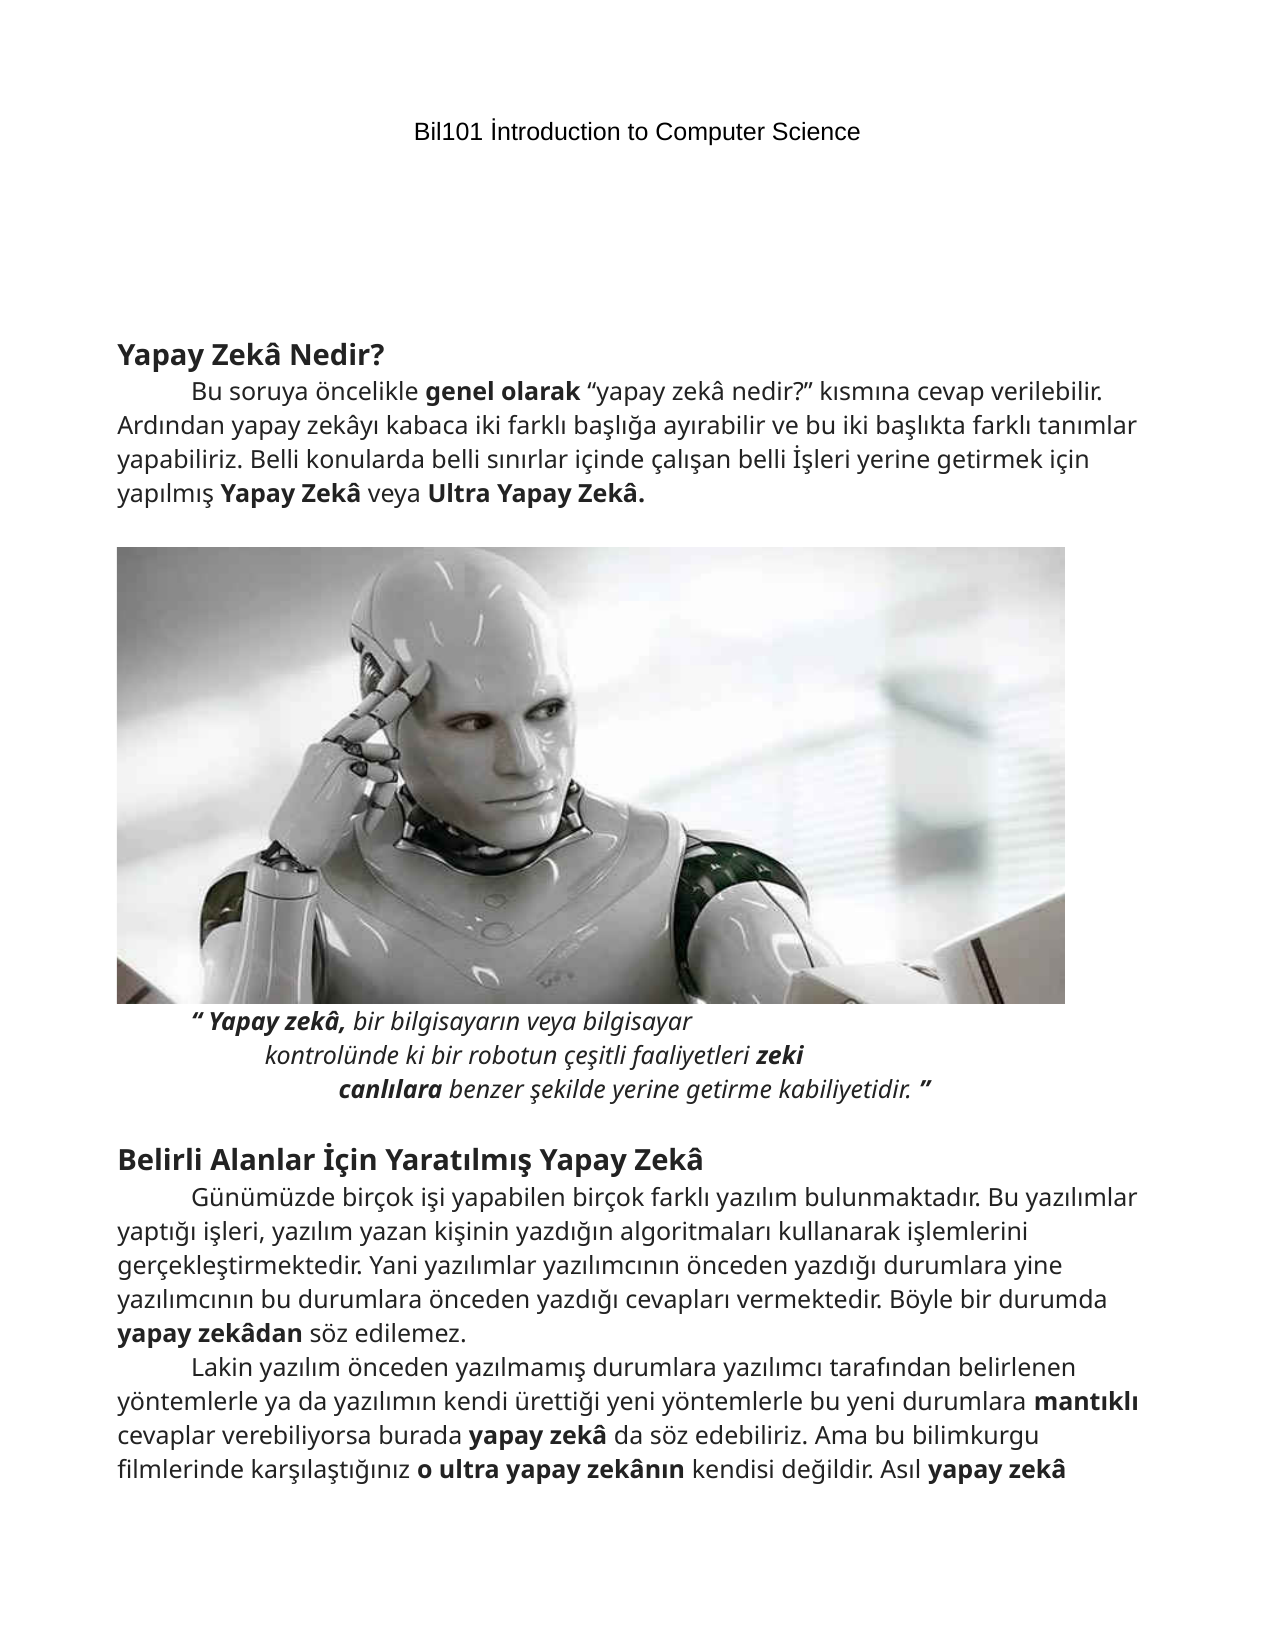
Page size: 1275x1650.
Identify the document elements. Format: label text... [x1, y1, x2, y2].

text Lakin yazılım önceden yazılmamış durumlara yazılımcı tarafından belirlenen yöntemlerle ya da yazılımın kendi ürettiği yeni yöntemlerle bu yeni durumlara mantıklı cevaplar verebiliyorsa burada yapay zekâ da söz edebiliriz. Ama bu bilimkurgu filmlerinde karşılaştığınız o ultra yapay zekânın kendisi değildir. Asıl yapay zekâ [117, 1349, 1158, 1486]
text Bu soruya öncelikle genel olarak “yapay zekâ nedir?” kısmına cevap verilebilir. Ardından yapay zekâyı kabaca iki farklı başlığa ayırabilir ve bu iki başlıkta farklı tanımlar yapabiliriz. Belli konularda belli sınırlar içinde çalışan belli İşleri yerine getirmek için yapılmış Yapay Zekâ veya Ultra Yapay Zekâ. [117, 374, 1158, 510]
text kontrolünde ki bir robotun çeşitli faaliyetleri zeki [191, 1037, 1158, 1071]
text canlılara benzer şekilde yerine getirme kabiliyetidir. ” [191, 1071, 1158, 1106]
text Günümüzde birçok işi yapabilen birçok farklı yazılım bulunmaktadır. Bu yazılımlar yaptığı işleri, yazılım yazan kişinin yazdığın algoritmaları kullanarak işlemlerini gerçekleştirmektedir. Yani yazılımlar yazılımcının önceden yazdığı durumlara yine yazılımcının bu durumlara önceden yazdığı cevapları vermektedir. Böyle bir durumda yapay zekâdan söz edilemez. [117, 1179, 1158, 1349]
picture [116, 547, 1065, 1004]
text Belirli Alanlar İçin Yaratılmış Yapay Zekâ [117, 1139, 1158, 1179]
text Yapay Zekâ Nedir? [117, 334, 1158, 374]
text “ Yapay zekâ, bir bilgisayarın veya bilgisayar [117, 578, 1158, 1037]
